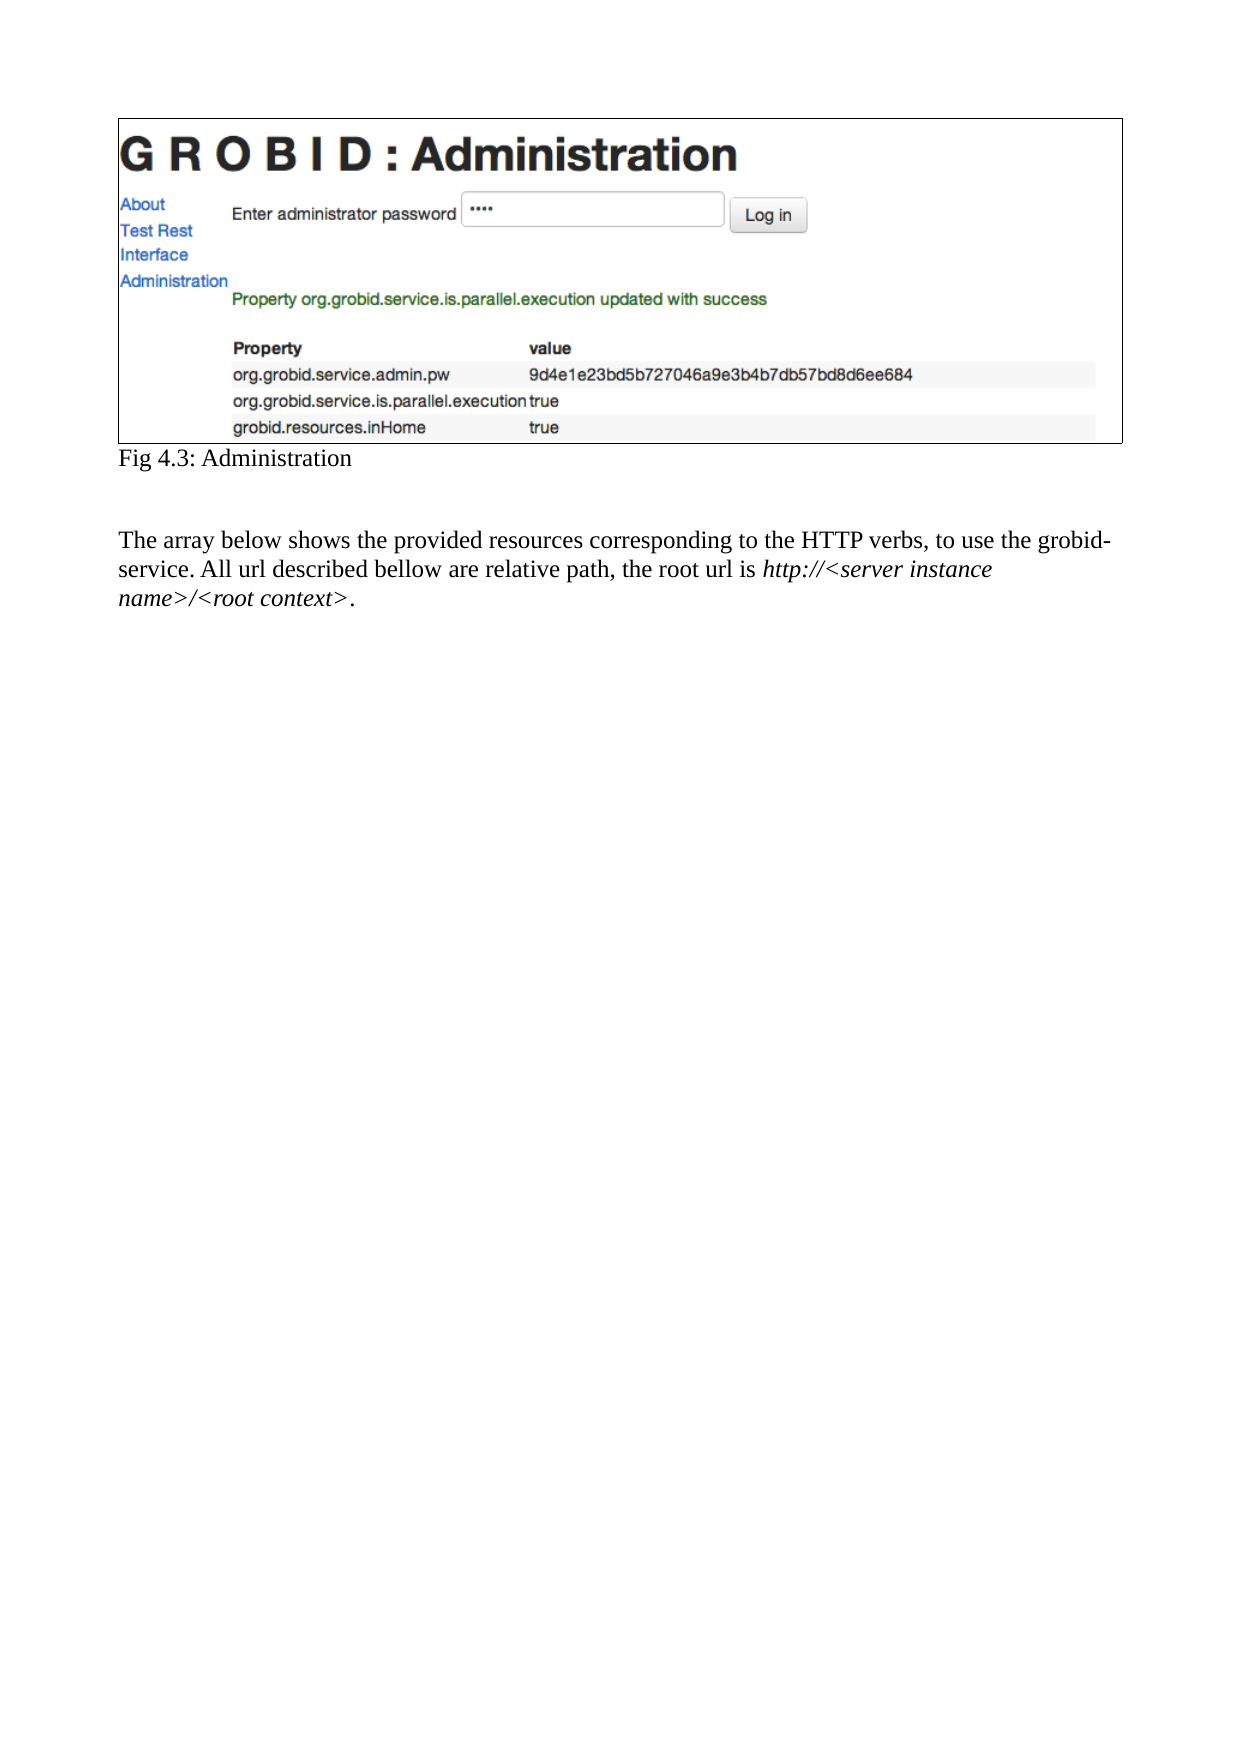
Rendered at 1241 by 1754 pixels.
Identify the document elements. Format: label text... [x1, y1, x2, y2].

picture [119, 119, 1122, 443]
text Fig 4.3: Administration [118, 444, 1122, 472]
text The array below shows the provided resources corresponding to the HTTP verbs, to use the grobid-service. All url described bellow are relative path, the root url is http://<server instance name>/<root context>. [118, 525, 1122, 612]
